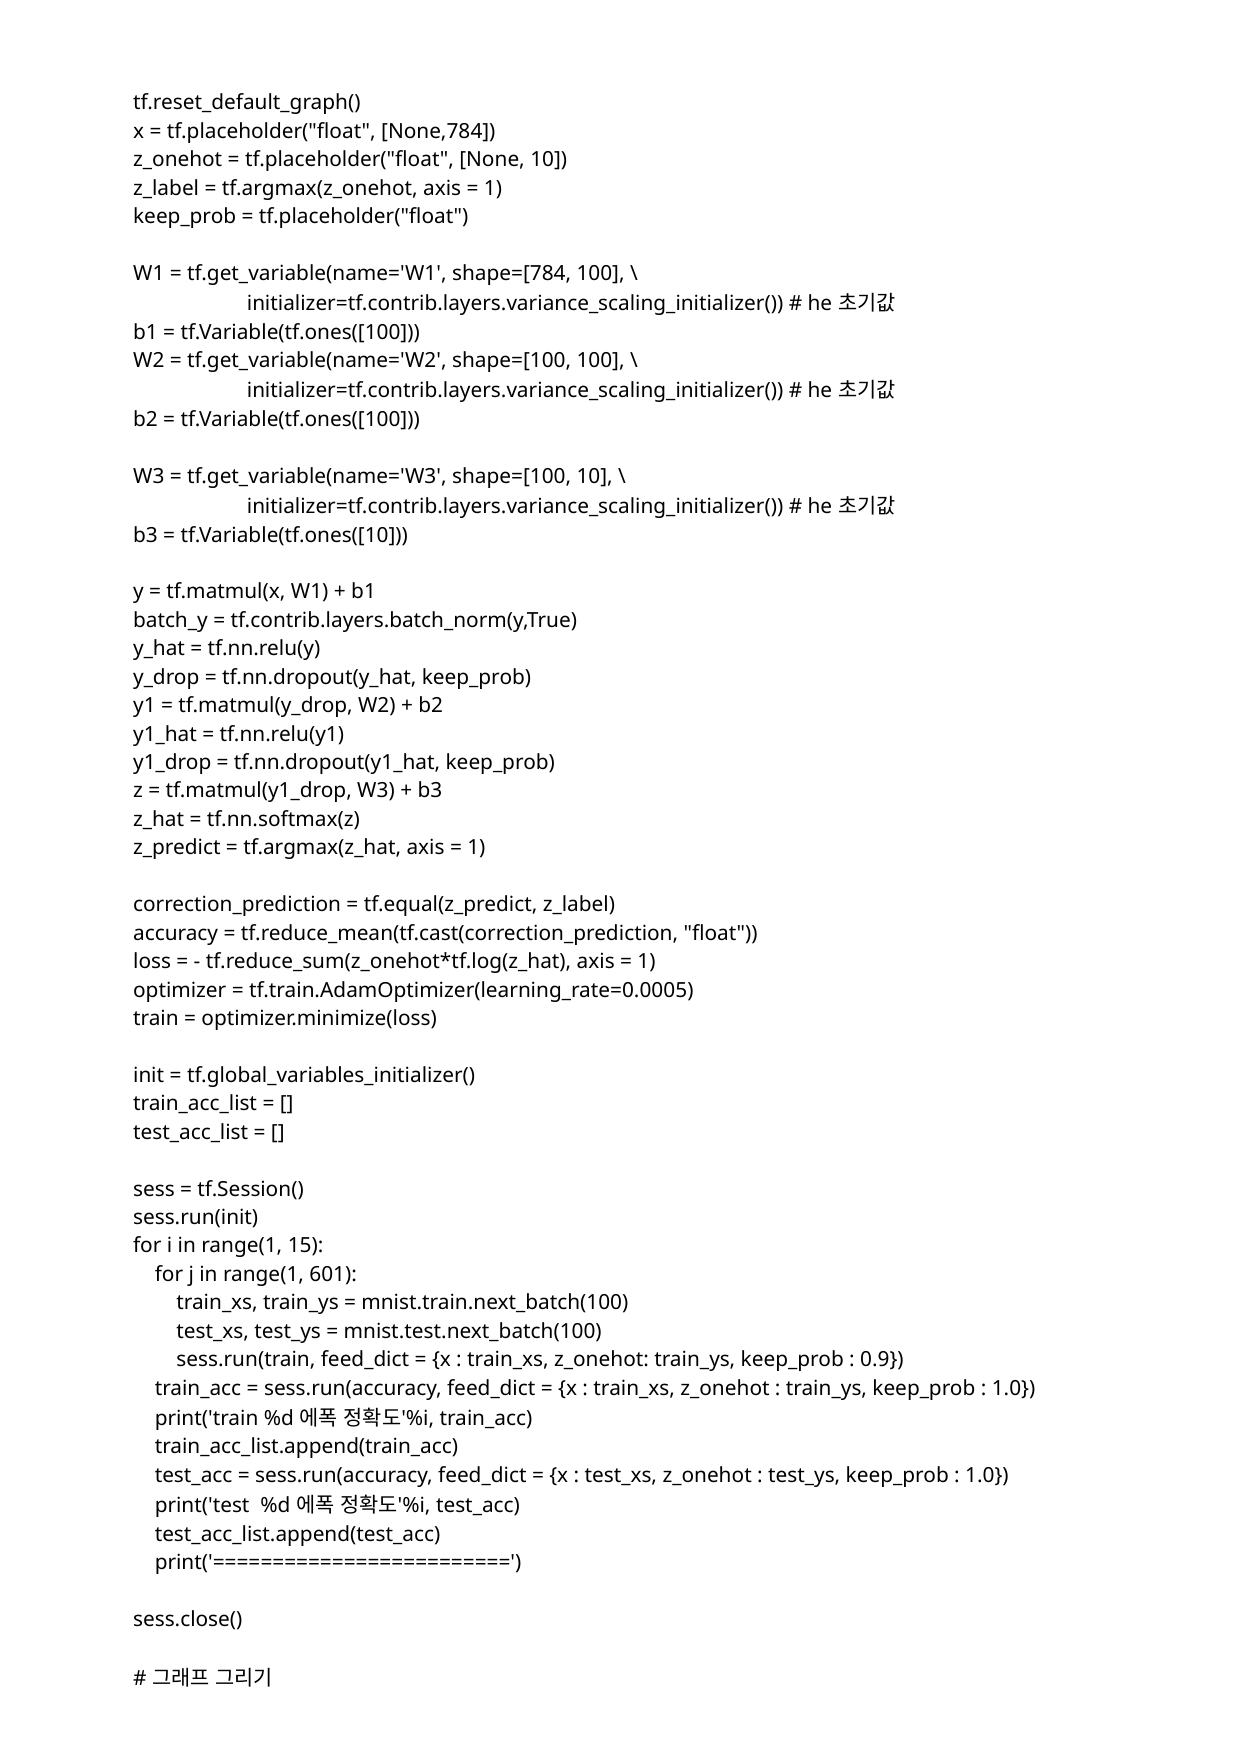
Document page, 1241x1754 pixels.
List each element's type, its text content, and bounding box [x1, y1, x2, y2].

text z_hat = tf.nn.softmax(z) [59, 804, 1181, 832]
text y_drop = tf.nn.dropout(y_hat, keep_prob) [59, 662, 1181, 690]
text z = tf.matmul(y1_drop, W3) + b3 [59, 776, 1181, 804]
text W1 = tf.get_variable(name='W1', shape=[784, 100], \ [59, 258, 1181, 287]
text sess.run(train, feed_dict = {x : train_xs, z_onehot: train_ys, keep_prob : 0.9}) [59, 1344, 1181, 1373]
text y1_hat = tf.nn.relu(y1) [59, 719, 1181, 747]
text train_acc = sess.run(accuracy, feed_dict = {x : train_xs, z_onehot : train_ys, keep_prob : 1.0}) [59, 1373, 1181, 1401]
text train_acc_list.append(train_acc) [59, 1432, 1181, 1460]
text for j in range(1, 601): [59, 1259, 1181, 1287]
text optimizer = tf.train.AdamOptimizer(learning_rate=0.0005) [59, 975, 1181, 1003]
text test_acc = sess.run(accuracy, feed_dict = {x : test_xs, z_onehot : test_ys, keep_prob : 1.0}) [59, 1460, 1181, 1488]
text loss = - tf.reduce_sum(z_onehot*tf.log(z_hat), axis = 1) [59, 946, 1181, 975]
text z_onehot = tf.placeholder("float", [None, 10]) [59, 144, 1181, 173]
text y_hat = tf.nn.relu(y) [59, 633, 1181, 662]
text W3 = tf.get_variable(name='W3', shape=[100, 10], \ [59, 461, 1181, 489]
text x = tf.placeholder("float", [None,784]) [59, 116, 1181, 144]
text y1_drop = tf.nn.dropout(y1_hat, keep_prob) [59, 747, 1181, 776]
text b1 = tf.Variable(tf.ones([100])) [59, 317, 1181, 345]
text correction_prediction = tf.equal(z_predict, z_label) [59, 889, 1181, 918]
text print('test %d 에폭 정확도'%i, test_acc) [59, 1488, 1181, 1519]
text test_acc_list = [] [59, 1117, 1181, 1145]
text train_acc_list = [] [59, 1088, 1181, 1117]
text test_acc_list.append(test_acc) [59, 1519, 1181, 1547]
text train_xs, train_ys = mnist.train.next_batch(100) [59, 1287, 1181, 1316]
text sess = tf.Session() [59, 1174, 1181, 1202]
text print('=========================') [59, 1547, 1181, 1576]
text # 그래프 그리기 [59, 1661, 1181, 1691]
text train = optimizer.minimize(loss) [59, 1003, 1181, 1032]
text print('train %d 에폭 정확도'%i, train_acc) [59, 1401, 1181, 1432]
text init = tf.global_variables_initializer() [59, 1060, 1181, 1088]
text y1 = tf.matmul(y_drop, W2) + b2 [59, 690, 1181, 719]
text sess.close() [59, 1604, 1181, 1632]
text test_xs, test_ys = mnist.test.next_batch(100) [59, 1316, 1181, 1344]
text z_label = tf.argmax(z_onehot, axis = 1) [59, 173, 1181, 201]
text b2 = tf.Variable(tf.ones([100])) [59, 404, 1181, 432]
text initializer=tf.contrib.layers.variance_scaling_initializer()) # he 초기값 [59, 489, 1181, 520]
text b3 = tf.Variable(tf.ones([10])) [59, 520, 1181, 548]
text W2 = tf.get_variable(name='W2', shape=[100, 100], \ [59, 345, 1181, 374]
text accuracy = tf.reduce_mean(tf.cast(correction_prediction, "float")) [59, 918, 1181, 946]
text initializer=tf.contrib.layers.variance_scaling_initializer()) # he 초기값 [59, 287, 1181, 317]
text keep_prob = tf.placeholder("float") [59, 201, 1181, 230]
text y = tf.matmul(x, W1) + b1 [59, 577, 1181, 605]
text sess.run(init) [59, 1202, 1181, 1231]
text z_predict = tf.argmax(z_hat, axis = 1) [59, 832, 1181, 861]
text tf.reset_default_graph() [59, 87, 1181, 116]
text for i in range(1, 15): [59, 1231, 1181, 1259]
text initializer=tf.contrib.layers.variance_scaling_initializer()) # he 초기값 [59, 374, 1181, 404]
text batch_y = tf.contrib.layers.batch_norm(y,True) [59, 605, 1181, 633]
